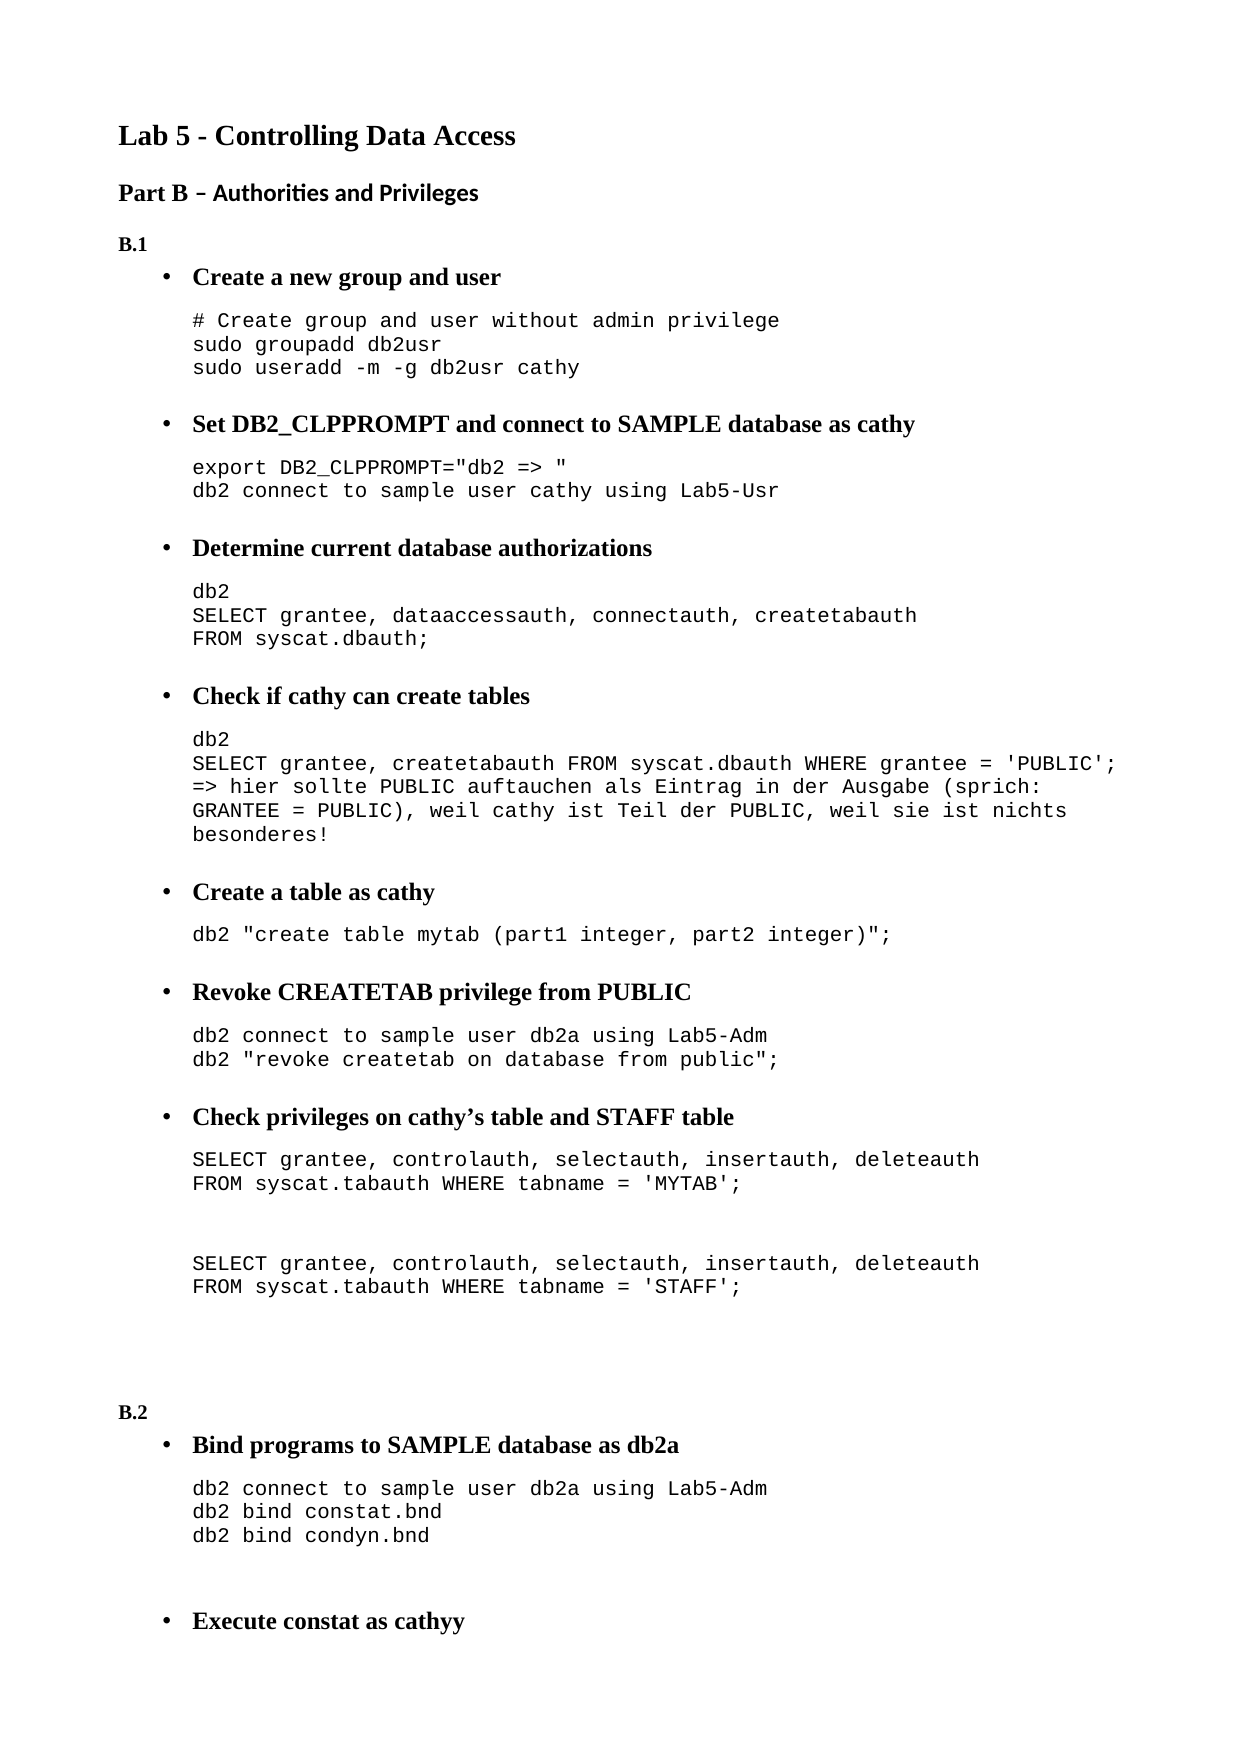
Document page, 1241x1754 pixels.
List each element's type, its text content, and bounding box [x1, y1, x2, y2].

list Determine current database authorizations [162, 533, 1122, 562]
text db2 SELECT grantee, createtabauth FROM syscat.dbauth WHERE grantee = 'PUBLIC'; => hier sollte PUBLIC auftauchen als Eintrag in der Ausgabe (sprich: GRANTEE = PUBLIC), weil cathy ist Teil der PUBLIC, weil sie ist nichts besonderes! [192, 729, 1122, 847]
text db2 connect to sample user db2a using Lab5-Adm [192, 1025, 1122, 1049]
text FROM syscat.tabauth WHERE tabname = 'MYTAB'; [192, 1173, 1122, 1197]
list Bind programs to SAMPLE database as db2a [162, 1430, 1122, 1459]
list Create a new group and user [162, 262, 1122, 291]
text Part B – Authorities and Privileges [118, 177, 1122, 207]
list Execute constat as cathyy [162, 1606, 1122, 1635]
text db2 bind condyn.bnd [192, 1525, 1122, 1576]
text sudo groupadd db2usr [192, 334, 1122, 357]
text SELECT grantee, controlauth, selectauth, insertauth, deleteauth [192, 1253, 1122, 1276]
text db2 connect to sample user cathy using Lab5-Usr [192, 480, 1122, 504]
text export DB2_CLPPROMPT="db2 => " [192, 457, 1122, 480]
text db2 "create table mytab (part1 integer, part2 integer)"; [192, 924, 1122, 948]
text FROM syscat.dbauth; [192, 628, 1122, 652]
list Check if cathy can create tables [162, 681, 1122, 710]
list Create a table as cathy [162, 877, 1122, 906]
text # Create group and user without admin privilege [192, 310, 1122, 334]
text FROM syscat.tabauth WHERE tabname = 'STAFF'; [192, 1276, 1122, 1300]
text db2 connect to sample user db2a using Lab5-Adm [192, 1477, 1122, 1501]
text db2 "revoke createtab on database from public"; [192, 1049, 1122, 1072]
list Set DB2_CLPPROMPT and connect to SAMPLE database as cathy [162, 409, 1122, 438]
text B.1 [118, 232, 1122, 256]
text db2 SELECT grantee, dataaccessauth, connectauth, createtabauth [192, 581, 1122, 628]
text sudo useradd -m -g db2usr cathy [192, 357, 1122, 381]
text db2 bind constat.bnd [192, 1501, 1122, 1525]
text Lab 5 - Controlling Data Access [118, 118, 1122, 152]
list Check privileges on cathy’s table and STAFF table [162, 1102, 1122, 1131]
text B.2 [118, 1399, 1122, 1424]
list Revoke CREATETAB privilege from PUBLIC [162, 977, 1122, 1006]
text SELECT grantee, controlauth, selectauth, insertauth, deleteauth [192, 1149, 1122, 1173]
